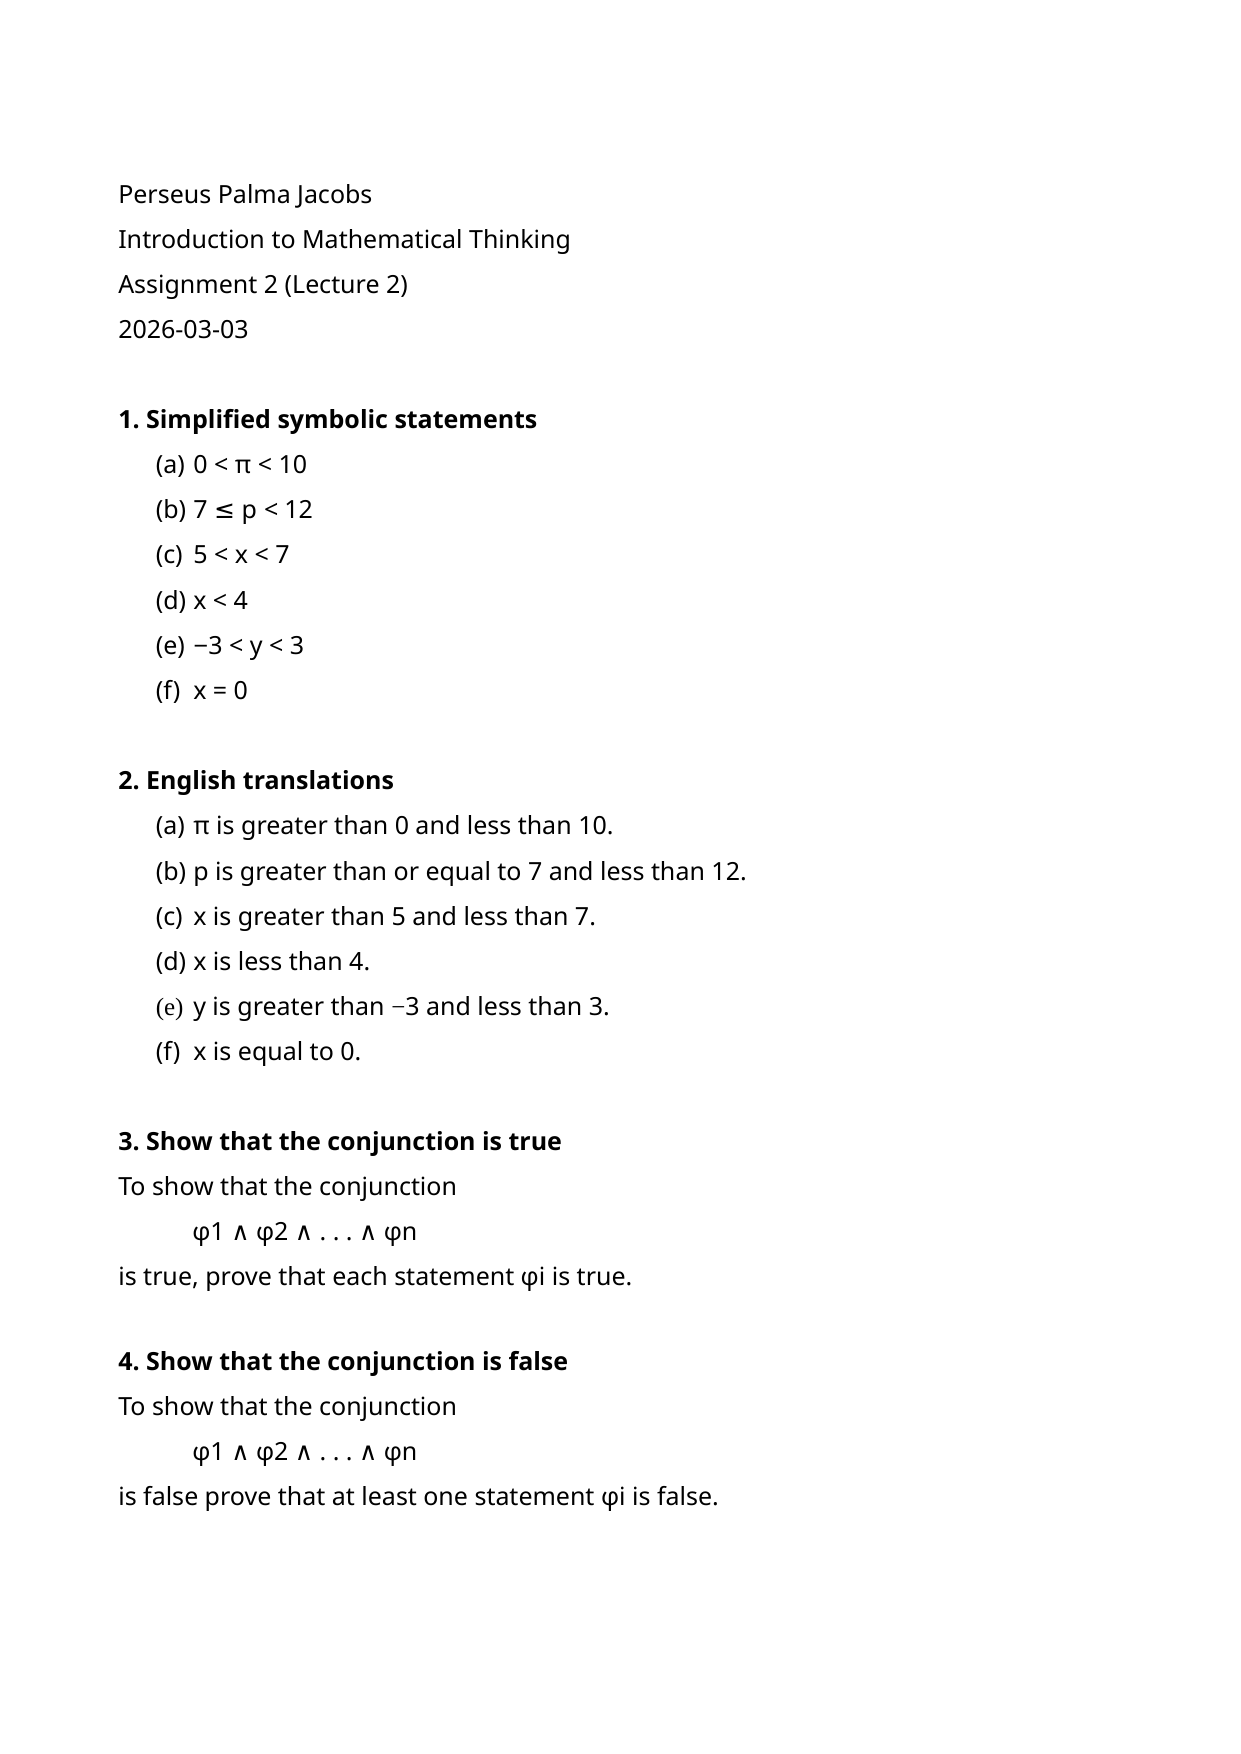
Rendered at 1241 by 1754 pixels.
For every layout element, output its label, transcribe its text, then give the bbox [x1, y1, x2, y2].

list −3 < y < 3 [156, 627, 1122, 662]
text φ1 ∧ φ2 ∧ . . . ∧ φn [118, 1433, 1122, 1467]
list 7 ≤ p < 12 [156, 492, 1122, 526]
text 2. English translations [118, 763, 1122, 797]
text is true, prove that each statement φi is true. [118, 1259, 1122, 1293]
text 4. Show that the conjunction is false [118, 1343, 1122, 1377]
list x is less than 4. [156, 943, 1122, 977]
text Assignment 2 (Lecture 2) [118, 267, 1122, 301]
text Perseus Palma Jacobs [118, 176, 1122, 210]
list p is greater than or equal to 7 and less than 12. [156, 853, 1122, 887]
list x < 4 [156, 582, 1122, 616]
list 0 < π < 10 [156, 447, 1122, 481]
list y is greater than −3 and less than 3. [156, 988, 1122, 1022]
text 1. Simplified symbolic statements [118, 402, 1122, 436]
text φ1 ∧ φ2 ∧ . . . ∧ φn [118, 1214, 1122, 1248]
text is false prove that at least one statement φi is false. [118, 1478, 1122, 1512]
list x = 0 [156, 673, 1122, 707]
list π is greater than 0 and less than 10. [156, 808, 1122, 842]
text 3. Show that the conjunction is true [118, 1124, 1122, 1158]
list x is equal to 0. [156, 1033, 1122, 1068]
text To show that the conjunction [118, 1388, 1122, 1422]
text 2026-03-03 [118, 312, 1122, 346]
list x is greater than 5 and less than 7. [156, 898, 1122, 932]
text To show that the conjunction [118, 1169, 1122, 1203]
list 5 < x < 7 [156, 537, 1122, 571]
text Introduction to Mathematical Thinking [118, 221, 1122, 256]
